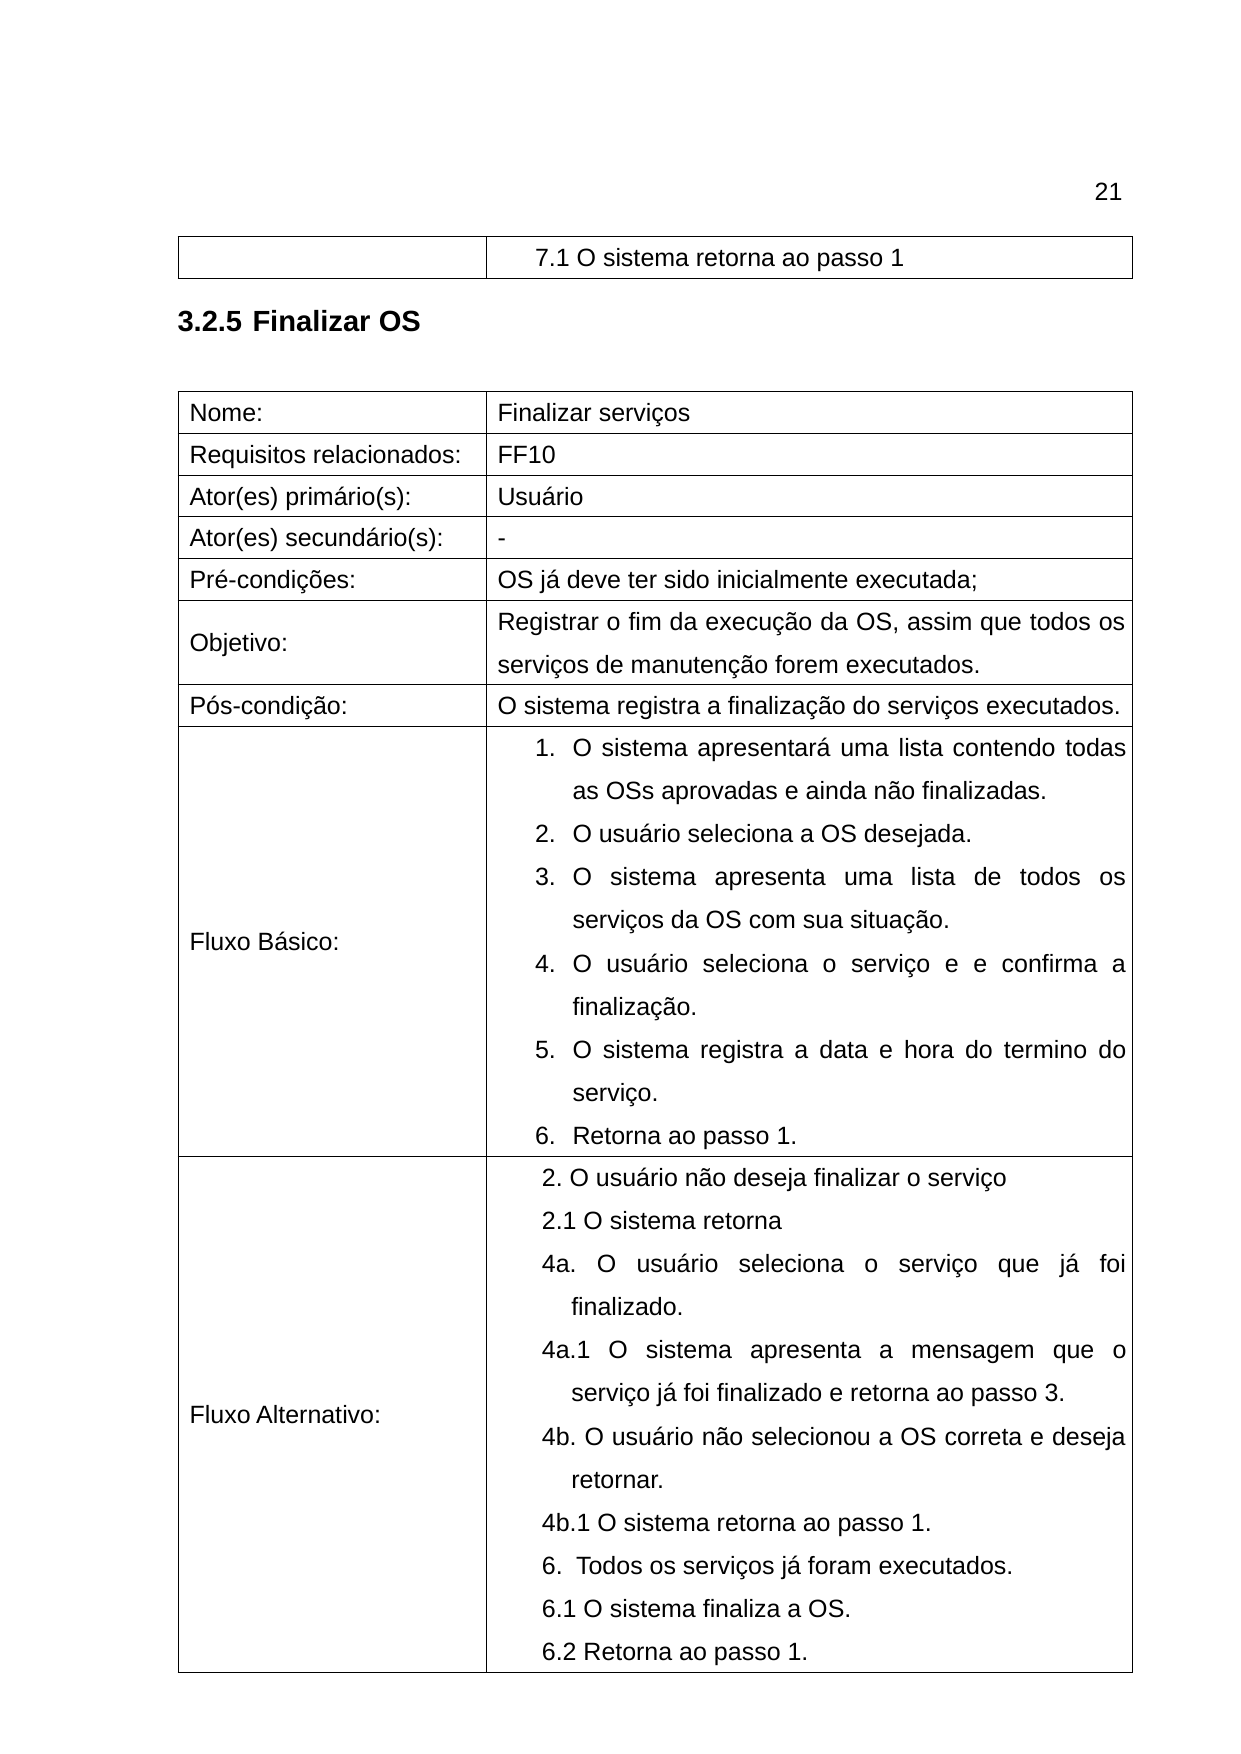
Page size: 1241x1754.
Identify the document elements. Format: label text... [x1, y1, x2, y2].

table_cell [179, 237, 486, 278]
table_cell 7.1 O sistema retorna ao passo 1 [487, 237, 1132, 278]
table_cell Fluxo Alternativo: [179, 1157, 486, 1672]
table_cell FF10 [487, 434, 1132, 474]
table_cell Objetivo: [179, 601, 486, 684]
table_cell OS já deve ter sido inicialmente executada; [487, 559, 1132, 599]
table_cell Pós-condição: [179, 685, 486, 726]
table_cell Usuário [487, 476, 1132, 516]
table_cell O sistema registra a finalização do serviços executados. [487, 685, 1132, 726]
table_cell Pré-condições: [179, 559, 486, 599]
table_cell 2. O usuário não deseja finalizar o serviço 2.1 O sistema retorna 4a. O usuário seleciona o serviço que já foi finalizado. 4a.1 O sistema apresenta a mensagem que o serviço já foi finalizado e retorna ao passo 3. 4b. O usuário não selecionou a OS correta e deseja retornar. 4b.1 O sistema retorna ao passo 1. 6. Todos os serviços já foram executados. 6.1 O sistema finaliza a OS. 6.2 Retorna ao passo 1. [487, 1157, 1132, 1672]
table_header Finalizar serviços [487, 392, 1132, 433]
table_cell Ator(es) secundário(s): [179, 517, 486, 558]
table_header Nome: [179, 392, 486, 433]
table_cell Fluxo Básico: [179, 727, 486, 1156]
table_cell Ator(es) primário(s): [179, 476, 486, 516]
table_cell Requisitos relacionados: [179, 434, 486, 474]
table_cell O sistema apresentará uma lista contendo todas as OSs aprovadas e ainda não finalizadas. O usuário seleciona a OS desejada. O sistema apresenta uma lista de todos os serviços da OS com sua situação. O usuário seleciona o serviço e e confirma a finalização. O sistema registra a data e hora do termino do serviço. Retorna ao passo 1. [487, 727, 1132, 1156]
table_cell - [487, 517, 1132, 558]
subtitle Finalizar OS [177, 304, 1122, 337]
table_cell Registrar o fim da execução da OS, assim que todos os serviços de manutenção forem executados. [487, 601, 1132, 684]
